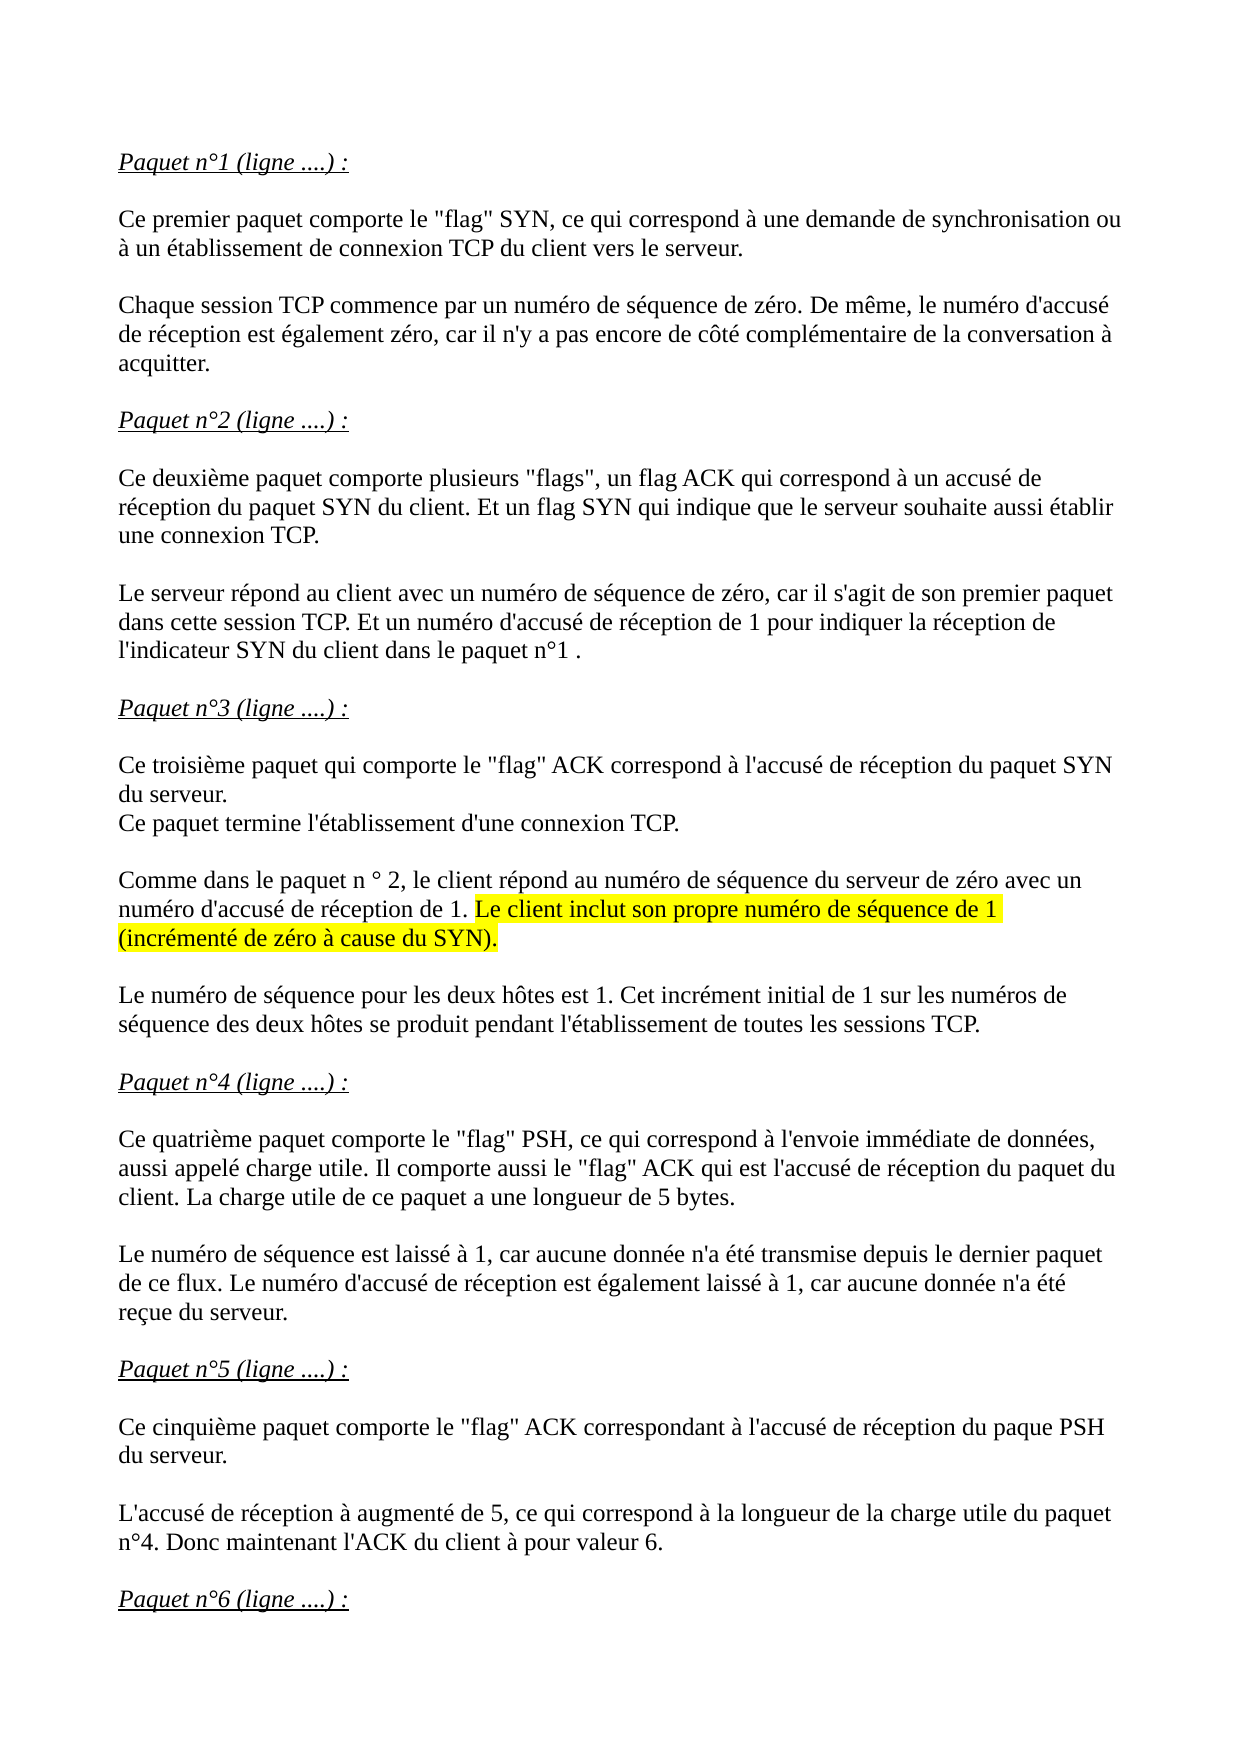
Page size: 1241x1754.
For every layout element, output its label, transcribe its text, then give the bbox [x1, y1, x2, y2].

text Ce paquet termine l'établissement d'une connexion TCP. [118, 808, 1122, 837]
text Paquet n°5 (ligne ....) : [118, 1354, 1122, 1383]
text Paquet n°2 (ligne ....) : [118, 406, 1122, 434]
text Le numéro de séquence est laissé à 1, car aucune donnée n'a été transmise depuis le dernier paquet de ce flux. Le numéro d'accusé de réception est également laissé à 1, car aucune donnée n'a été reçue du serveur. [118, 1239, 1122, 1326]
text Ce cinquième paquet comporte le "flag" ACK correspondant à l'accusé de réception du paque PSH du serveur. [118, 1412, 1122, 1469]
text L'accusé de réception à augmenté de 5, ce qui correspond à la longueur de la charge utile du paquet n°4. Donc maintenant l'ACK du client à pour valeur 6. [118, 1498, 1122, 1556]
text Ce deuxième paquet comporte plusieurs "flags", un flag ACK qui correspond à un accusé de réception du paquet SYN du client. Et un flag SYN qui indique que le serveur souhaite aussi établir une connexion TCP. [118, 463, 1122, 549]
text Ce troisième paquet qui comporte le "flag" ACK correspond à l'accusé de réception du paquet SYN du serveur. [118, 751, 1122, 808]
text Paquet n°3 (ligne ....) : [118, 693, 1122, 722]
text Paquet n°4 (ligne ....) : [118, 1067, 1122, 1096]
text Comme dans le paquet n ° 2, le client répond au numéro de séquence du serveur de zéro avec un numéro d'accusé de réception de 1. Le client inclut son propre numéro de séquence de 1 (incrémenté de zéro à cause du SYN). [118, 866, 1122, 952]
text Ce premier paquet comporte le "flag" SYN, ce qui correspond à une demande de synchronisation ou à un établissement de connexion TCP du client vers le serveur. [118, 204, 1122, 262]
text Ce quatrième paquet comporte le "flag" PSH, ce qui correspond à l'envoie immédiate de données, aussi appelé charge utile. Il comporte aussi le "flag" ACK qui est l'accusé de réception du paquet du client. La charge utile de ce paquet a une longueur de 5 bytes. [118, 1124, 1122, 1211]
text Le numéro de séquence pour les deux hôtes est 1. Cet incrément initial de 1 sur les numéros de séquence des deux hôtes se produit pendant l'établissement de toutes les sessions TCP. [118, 981, 1122, 1038]
text Le serveur répond au client avec un numéro de séquence de zéro, car il s'agit de son premier paquet dans cette session TCP. Et un numéro d'accusé de réception de 1 pour indiquer la réception de l'indicateur SYN du client dans le paquet n°1 . [118, 578, 1122, 664]
text Paquet n°6 (ligne ....) : [118, 1584, 1122, 1613]
text Chaque session TCP commence par un numéro de séquence de zéro. De même, le numéro d'accusé de réception est également zéro, car il n'y a pas encore de côté complémentaire de la conversation à acquitter. [118, 291, 1122, 377]
text Paquet n°1 (ligne ....) : [118, 147, 1122, 176]
